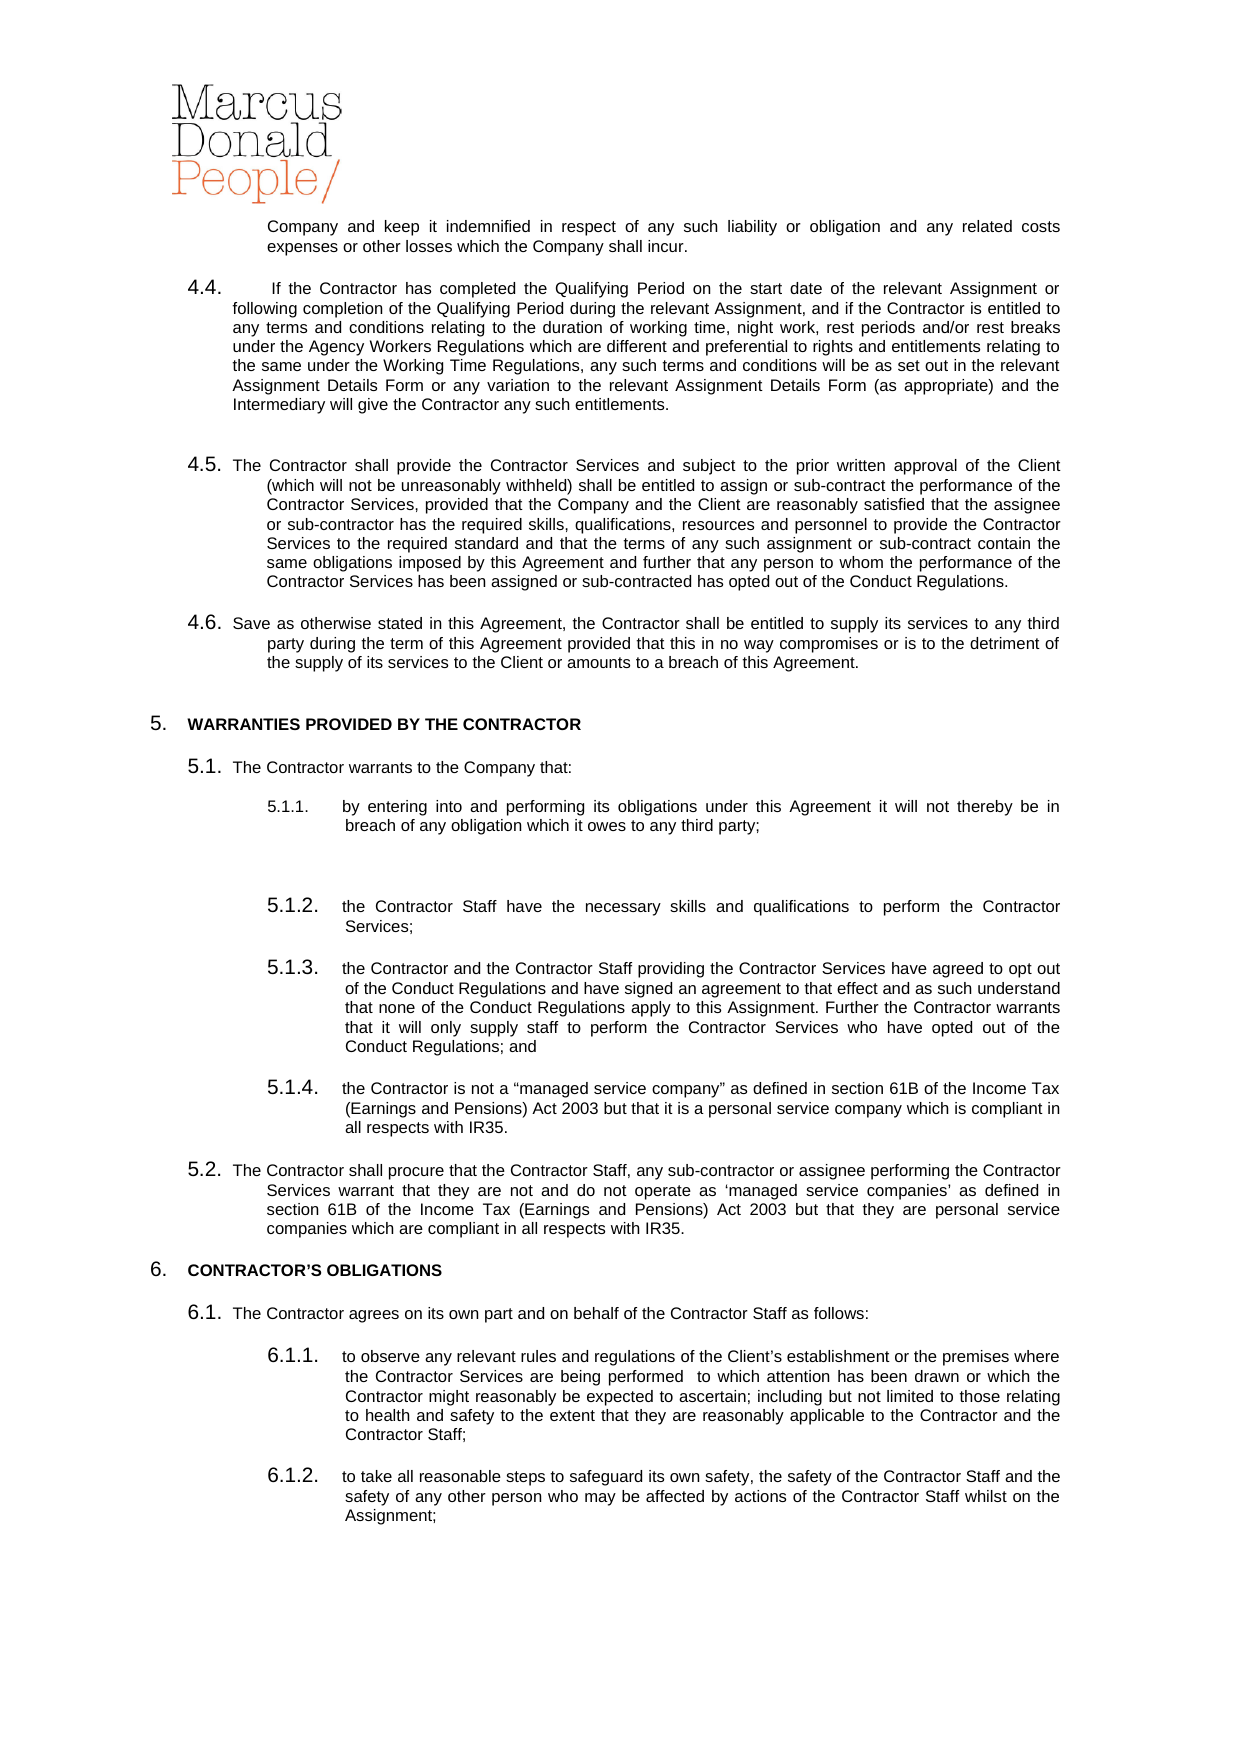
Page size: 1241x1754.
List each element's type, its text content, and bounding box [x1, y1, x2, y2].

picture [166, 82, 352, 209]
list by entering into and performing its obligations under this Agreement it will not thereby be in breach of any obligation which it owes to any third party; [267, 797, 1061, 835]
list CONTRACTOR’S OBLIGATIONS [150, 1257, 1061, 1281]
list WARRANTIES PROVIDED BY THE CONTRACTOR [150, 711, 1061, 735]
list the Contractor is not a “managed service company” as defined in section 61B of the Income Tax (Earnings and Pensions) Act 2003 but that it is a personal service company which is compliant in all respects with IR35. [267, 1075, 1061, 1137]
list The Contractor shall provide the Contractor Services and subject to the prior written approval of the Client (which will not be unreasonably withheld) shall be entitled to assign or sub-contract the performance of the Contractor Services, provided that the Company and the Client are reasonably satisfied that the assignee or sub-contractor has the required skills, qualifications, resources and personnel to provide the Contractor Services to the required standard and that the terms of any such assignment or sub-contract contain the same obligations imposed by this Agreement and further that any person to whom the performance of the Contractor Services has been assigned or sub-contracted has opted out of the Conduct Regulations. [187, 452, 1061, 591]
list the Contractor Staff have the necessary skills and qualifications to perform the Contractor Services; [267, 893, 1061, 936]
list Company and keep it indemnified in respect of any such liability or obligation and any related costs expenses or other losses which the Company shall incur. [187, 217, 1061, 256]
list the Contractor and the Contractor Staff providing the Contractor Services have agreed to opt out of the Conduct Regulations and have signed an agreement to that effect and as such understand that none of the Conduct Regulations apply to this Assignment. Further the Contractor warrants that it will only supply staff to perform the Contractor Services who have opted out of the Conduct Regulations; and [267, 955, 1061, 1056]
list The Contractor agrees on its own part and on behalf of the Contractor Staff as follows: [187, 1300, 1061, 1324]
list Save as otherwise stated in this Agreement, the Contractor shall be entitled to supply its services to any third party during the term of this Agreement provided that this in no way compromises or is to the detriment of the supply of its services to the Client or amounts to a breach of this Agreement. [187, 610, 1061, 672]
list to take all reasonable steps to safeguard its own safety, the safety of the Contractor Staff and the safety of any other person who may be affected by actions of the Contractor Staff whilst on the Assignment; [267, 1463, 1061, 1525]
list If the Contractor has completed the Qualifying Period on the start date of the relevant Assignment or following completion of the Qualifying Period during the relevant Assignment, and if the Contractor is entitled to any terms and conditions relating to the duration of working time, night work, rest periods and/or rest breaks under the Agency Workers Regulations which are different and preferential to rights and entitlements relating to the same under the Working Time Regulations, any such terms and conditions will be as set out in the relevant Assignment Details Form or any variation to the relevant Assignment Details Form (as appropriate) and the Intermediary will give the Contractor any such entitlements. [187, 275, 1061, 414]
list to observe any relevant rules and regulations of the Client’s establishment or the premises where the Contractor Services are being performed to which attention has been drawn or which the Contractor might reasonably be expected to ascertain; including but not limited to those relating to health and safety to the extent that they are reasonably applicable to the Contractor and the Contractor Staff; [267, 1343, 1061, 1444]
list The Contractor shall procure that the Contractor Staff, any sub-contractor or assignee performing the Contractor Services warrant that they are not and do not operate as ‘managed service companies’ as defined in section 61B of the Income Tax (Earnings and Pensions) Act 2003 but that they are personal service companies which are compliant in all respects with IR35. [187, 1156, 1061, 1238]
list The Contractor warrants to the Company that: [187, 754, 1061, 778]
